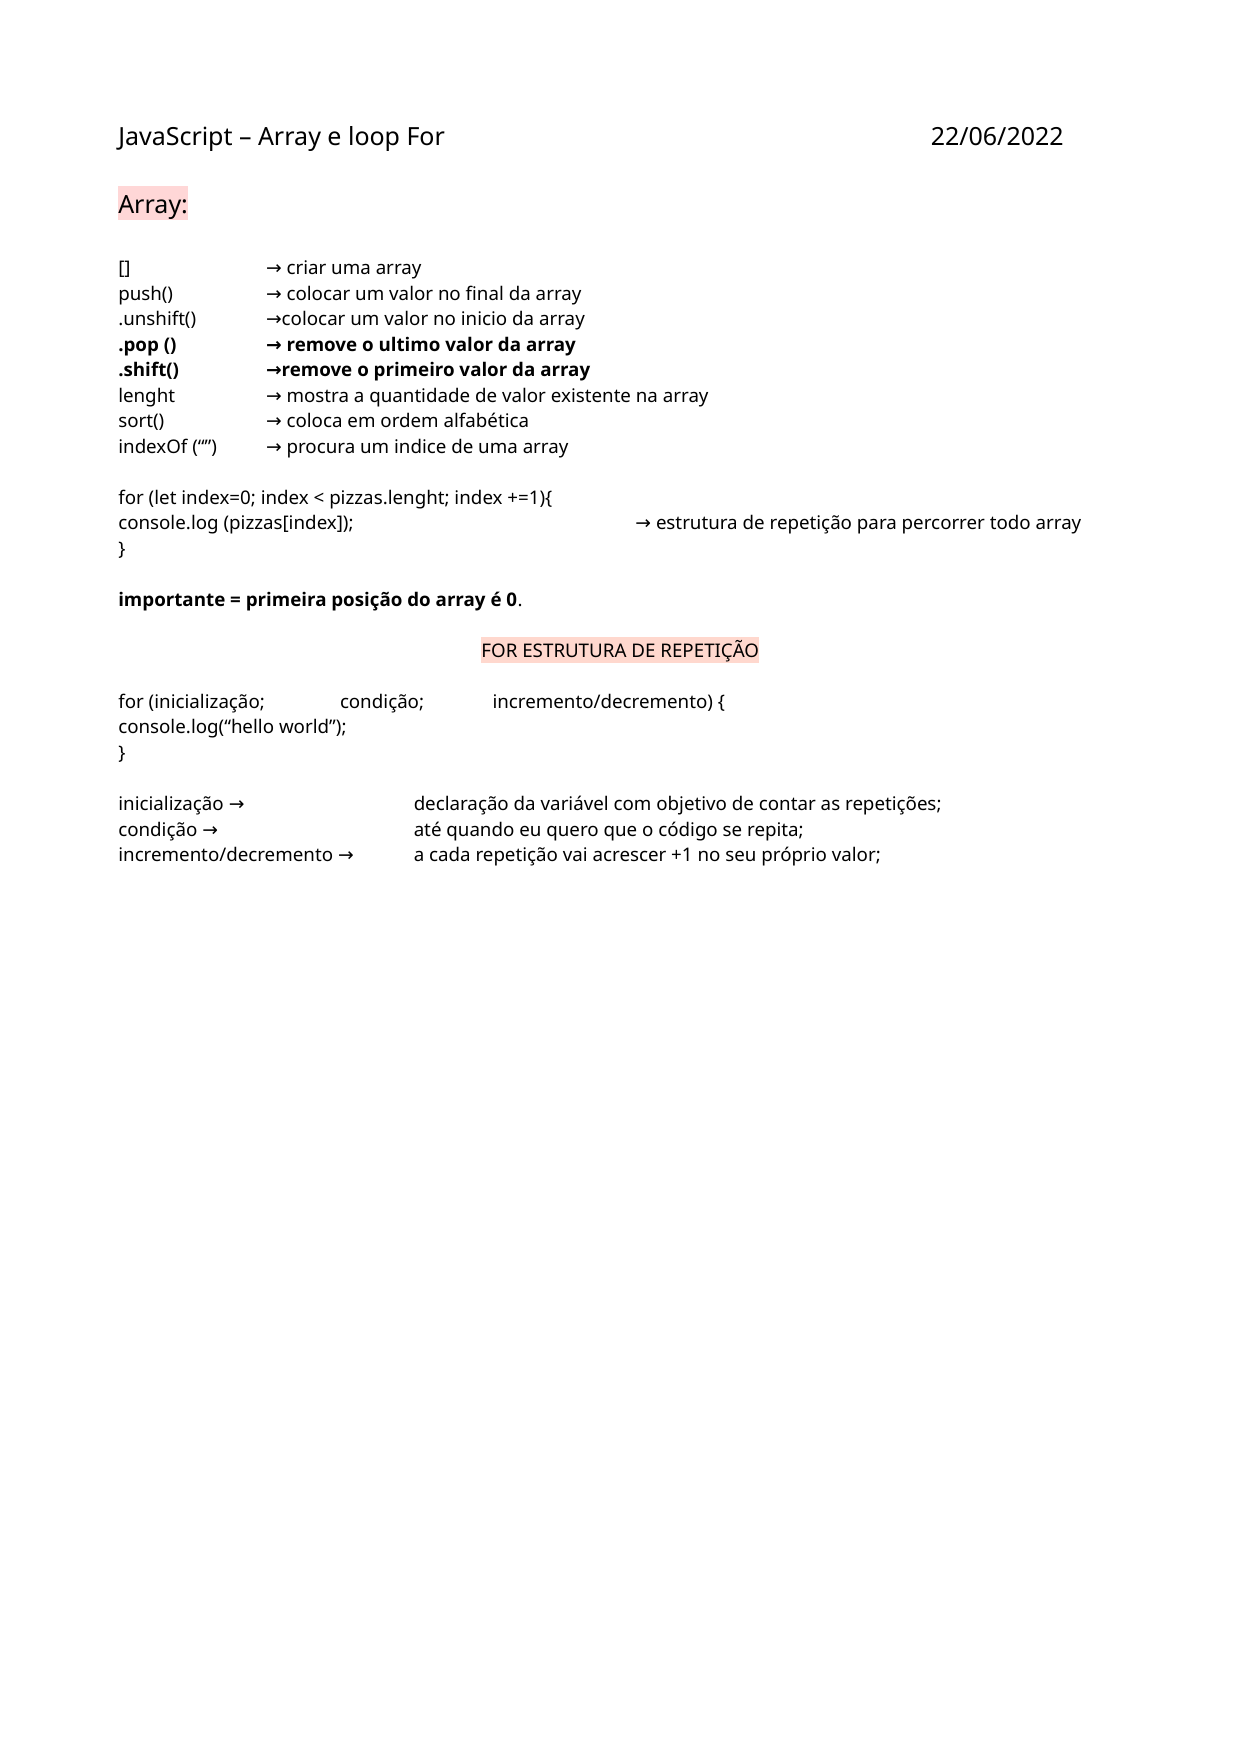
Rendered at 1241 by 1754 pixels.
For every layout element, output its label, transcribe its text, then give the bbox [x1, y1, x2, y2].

text importante = primeira posição do array é 0. [118, 586, 1122, 612]
text sort() → coloca em ordem alfabética [118, 407, 1122, 433]
text for (let index=0; index < pizzas.lenght; index +=1){ [118, 484, 1122, 509]
text inicialização → declaração da variável com objetivo de contar as repetições; [118, 790, 1122, 816]
text indexOf (“”) → procura um indice de uma array [118, 433, 1122, 458]
text [] → criar uma array [118, 254, 1122, 280]
text incremento/decremento → a cada repetição vai acrescer +1 no seu próprio valor; [118, 841, 1122, 867]
text } [118, 535, 1122, 561]
text JavaScript – Array e loop For 22/06/2022 [118, 118, 1122, 152]
text for (inicialização; condição; incremento/decremento) { [118, 688, 1122, 714]
text .unshift() →colocar um valor no inicio da array [118, 305, 1122, 331]
text lenght → mostra a quantidade de valor existente na array [118, 382, 1122, 407]
text } [118, 739, 1122, 765]
text condição → até quando eu quero que o código se repita; [118, 816, 1122, 841]
text .pop () → remove o ultimo valor da array [118, 331, 1122, 356]
text console.log(“hello world”); [118, 714, 1122, 739]
text console.log (pizzas[index]); → estrutura de repetição para percorrer todo array [118, 509, 1122, 535]
text FOR ESTRUTURA DE REPETIÇÃO [118, 637, 1122, 663]
text Array: [118, 186, 1122, 220]
text push() → colocar um valor no final da array [118, 280, 1122, 305]
text .shift() →remove o primeiro valor da array [118, 356, 1122, 382]
